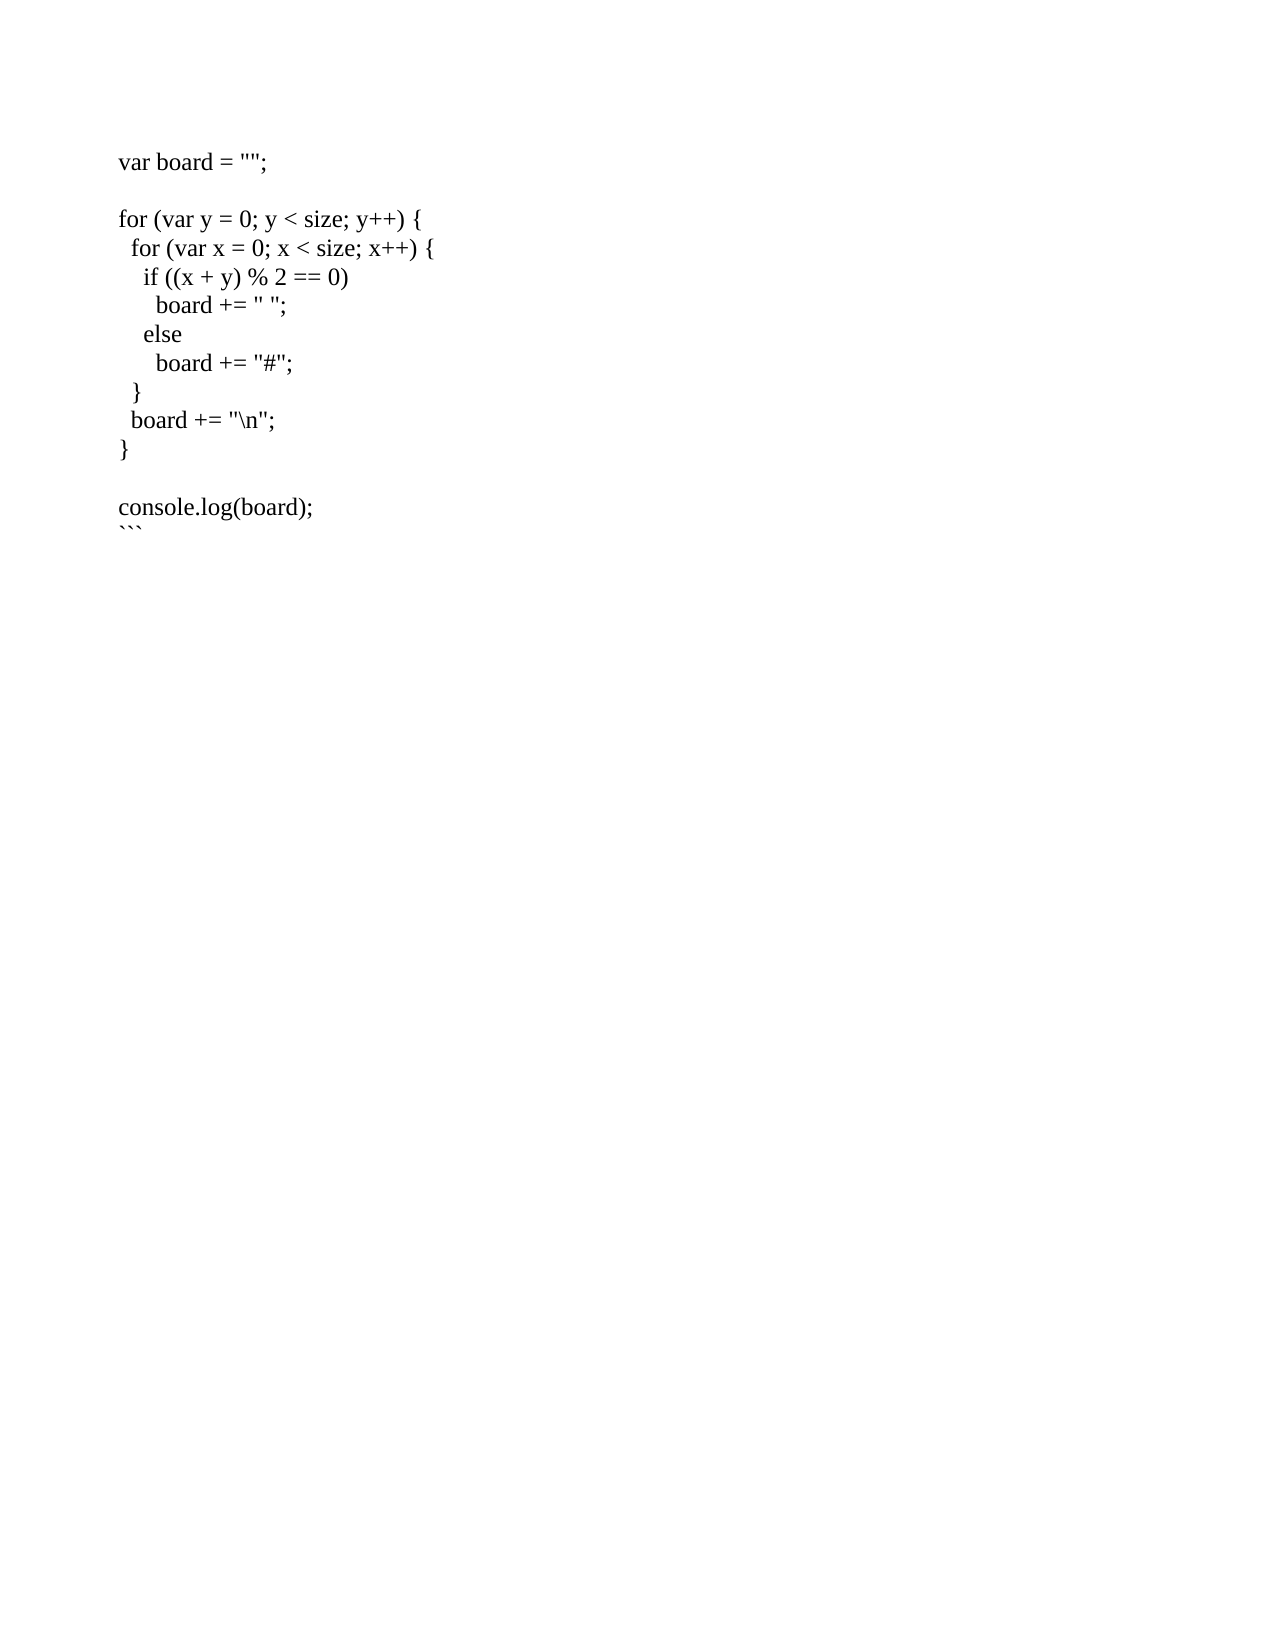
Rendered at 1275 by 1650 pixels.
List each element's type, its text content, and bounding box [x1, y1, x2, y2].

text for (var x = 0; x < size; x++) { [118, 233, 1157, 262]
text } [118, 377, 1157, 406]
text board += " "; [118, 291, 1157, 319]
text if ((x + y) % 2 == 0) [118, 262, 1157, 291]
text var board = ""; [118, 147, 1157, 176]
text board += "\n"; [118, 406, 1157, 434]
text console.log(board); [118, 492, 1157, 521]
text } [118, 434, 1157, 463]
text board += "#"; [118, 348, 1157, 377]
text ``` [118, 521, 1157, 549]
text else [118, 319, 1157, 348]
text for (var y = 0; y < size; y++) { [118, 204, 1157, 233]
